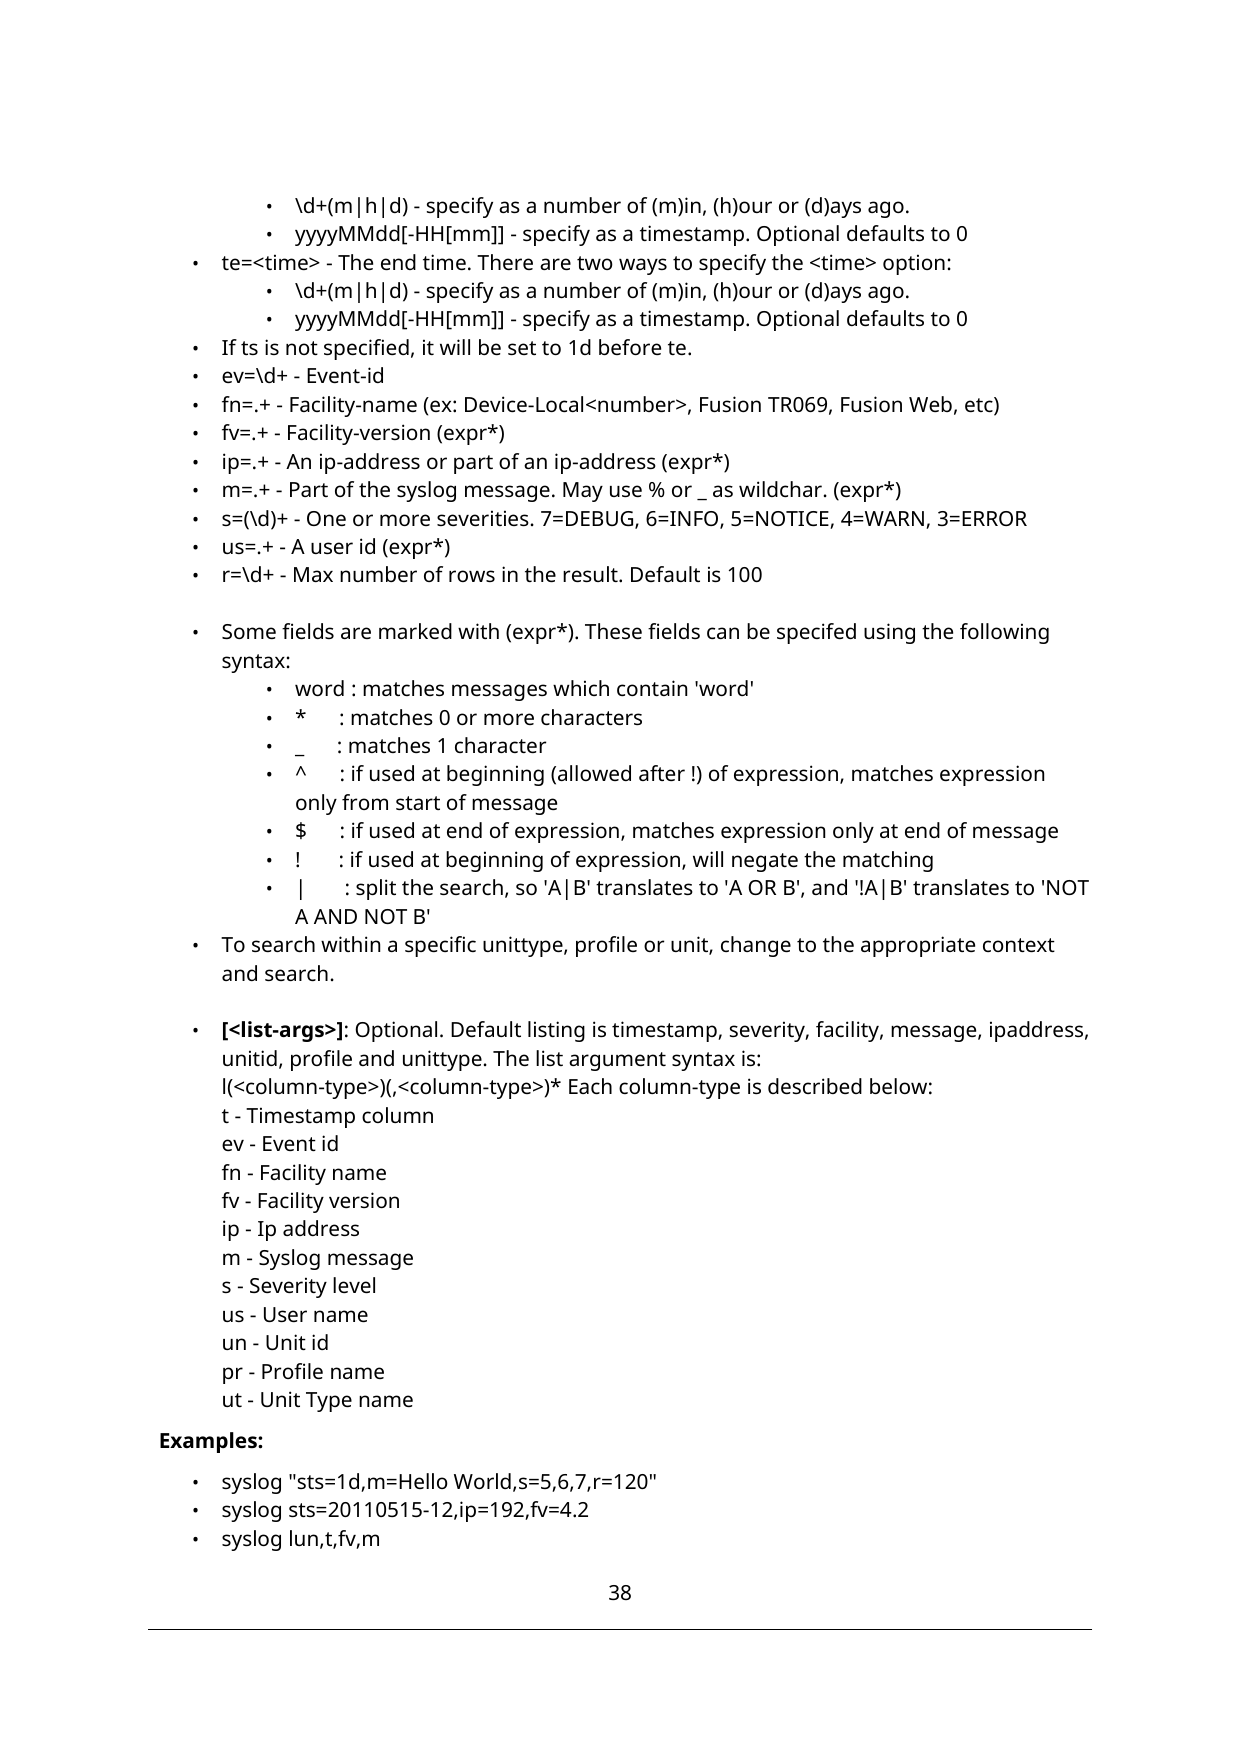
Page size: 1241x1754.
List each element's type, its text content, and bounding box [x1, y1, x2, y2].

list us=.+ - A user id (expr*) [192, 532, 1092, 561]
list \d+(m|h|d) - specify as a number of (m)in, (h)our or (d)ays ago. [266, 191, 1092, 219]
list If ts is not specified, it will be set to 1d before te. [192, 333, 1092, 361]
list ! : if used at beginning of expression, will negate the matching [266, 845, 1092, 873]
list r=\d+ - Max number of rows in the result. Default is 100 [192, 561, 1092, 617]
list word : matches messages which contain 'word' [266, 674, 1092, 703]
list ip=.+ - An ip-address or part of an ip-address (expr*) [192, 447, 1092, 475]
list yyyyMMdd[-HH[mm]] - specify as a timestamp. Optional defaults to 0 [266, 304, 1092, 333]
list $ : if used at end of expression, matches expression only at end of message [266, 816, 1092, 845]
list syslog sts=20110515-12,ip=192,fv=4.2 [192, 1496, 1092, 1524]
list yyyyMMdd[-HH[mm]] - specify as a timestamp. Optional defaults to 0 [266, 219, 1092, 248]
list te=<time> - The end time. There are two ways to specify the <time> option: [192, 248, 1092, 276]
list \d+(m|h|d) - specify as a number of (m)in, (h)our or (d)ays ago. [266, 276, 1092, 304]
text Examples: [148, 1426, 1092, 1454]
list To search within a specific unittype, profile or unit, change to the appropriate context and search. [192, 930, 1092, 987]
list syslog "sts=1d,m=Hello World,s=5,6,7,r=120" [192, 1467, 1092, 1496]
list ^ : if used at beginning (allowed after !) of expression, matches expression only from start of message [266, 759, 1092, 816]
list ev=\d+ - Event-id [192, 361, 1092, 390]
list Some fields are marked with (expr*). These fields can be specifed using the following syntax: [192, 617, 1092, 674]
list * : matches 0 or more characters [266, 703, 1092, 731]
list s=(\d)+ - One or more severities. 7=DEBUG, 6=INFO, 5=NOTICE, 4=WARN, 3=ERROR [192, 504, 1092, 532]
list fn=.+ - Facility-name (ex: Device-Local<number>, Fusion TR069, Fusion Web, etc) [192, 390, 1092, 418]
list fv=.+ - Facility-version (expr*) [192, 418, 1092, 447]
list | : split the search, so 'A|B' translates to 'A OR B', and '!A|B' translates to 'NOT A AND NOT B' [266, 873, 1092, 930]
list _ : matches 1 character [266, 731, 1092, 759]
list m=.+ - Part of the syslog message. May use % or _ as wildchar. (expr*) [192, 475, 1092, 504]
list syslog lun,t,fv,m [192, 1524, 1092, 1552]
list [<list-args>]: Optional. Default listing is timestamp, severity, facility, message, ipaddress, unitid, profile and unittype. The list argument syntax is: l(<column-type>)(,<column-type>)* Each column-type is described below: t - Timestamp column ev - Event id fn - Facility name fv - Facility version ip - Ip address m - Syslog message s - Severity level us - User name un - Unit id pr - Profile name ut - Unit Type name [192, 1016, 1092, 1414]
